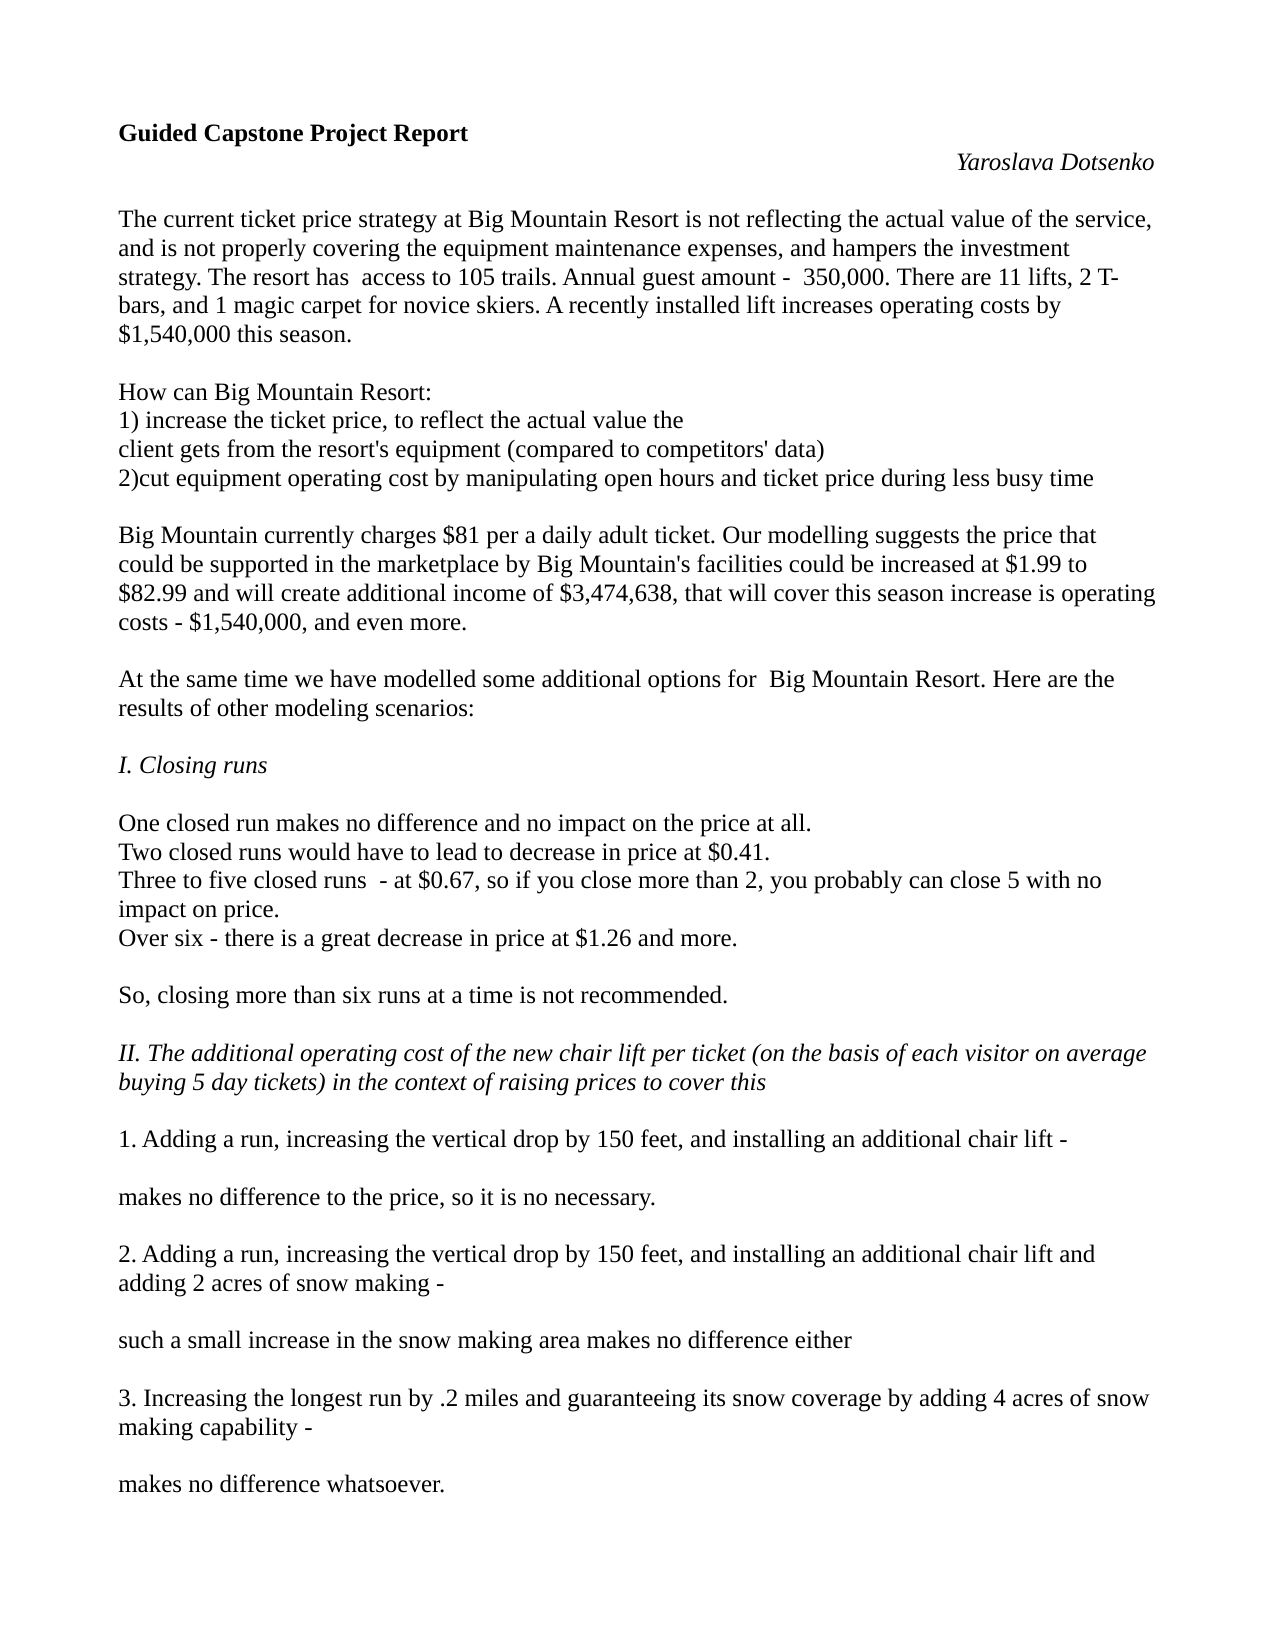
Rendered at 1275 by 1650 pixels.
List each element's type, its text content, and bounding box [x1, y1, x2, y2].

text Over six - there is a great decrease in price at $1.26 and more. [118, 923, 1157, 952]
text The current ticket price strategy at Big Mountain Resort is not reflecting the actual value of the service, and is not properly covering the equipment maintenance expenses, and hampers the investment strategy. The resort has access to 105 trails. Annual guest amount - 350,000. There are 11 lifts, 2 T-bars, and 1 magic carpet for novice skiers. A recently installed lift increases operating costs by $1,540,000 this season. [118, 204, 1157, 348]
text makes no difference whatsoever. [118, 1469, 1157, 1498]
text How can Big Mountain Resort: [118, 377, 1157, 406]
text II. The additional operating cost of the new chair lift per ticket (on the basis of each visitor on average buying 5 day tickets) in the context of raising prices to cover this [118, 1038, 1157, 1096]
text 1. Adding a run, increasing the vertical drop by 150 feet, and installing an additional chair lift - [118, 1124, 1157, 1153]
text 2. Adding a run, increasing the vertical drop by 150 feet, and installing an additional chair lift and adding 2 acres of snow making - [118, 1239, 1157, 1297]
text Two closed runs would have to lead to decrease in price at $0.41. [118, 837, 1157, 866]
text Yaroslava Dotsenko [118, 147, 1157, 176]
text So, closing more than six runs at a time is not recommended. [118, 981, 1157, 1009]
text 1) increase the ticket price, to reflect the actual value the [118, 406, 1157, 434]
text makes no difference to the price, so it is no necessary. [118, 1182, 1157, 1211]
text such a small increase in the snow making area makes no difference either [118, 1326, 1157, 1354]
text 3. Increasing the longest run by .2 miles and guaranteeing its snow coverage by adding 4 acres of snow making capability - [118, 1383, 1157, 1441]
text I. Closing runs [118, 751, 1157, 779]
text One closed run makes no difference and no impact on the price at all. [118, 808, 1157, 837]
text Guided Capstone Project Report [118, 118, 1157, 147]
text client gets from the resort's equipment (compared to competitors' data) [118, 434, 1157, 463]
text 2)cut equipment operating cost by manipulating open hours and ticket price during less busy time [118, 463, 1157, 492]
text Big Mountain currently charges $81 per a daily adult ticket. Our modelling suggests the price that could be supported in the marketplace by Big Mountain's facilities could be increased at $1.99 to $82.99 and will create additional income of $3,474,638, that will cover this season increase is operating costs - $1,540,000, and even more. [118, 521, 1157, 636]
text At the same time we have modelled some additional options for Big Mountain Resort. Here are the results of other modeling scenarios: [118, 664, 1157, 722]
text Three to five closed runs - at $0.67, so if you close more than 2, you probably can close 5 with no impact on price. [118, 866, 1157, 923]
